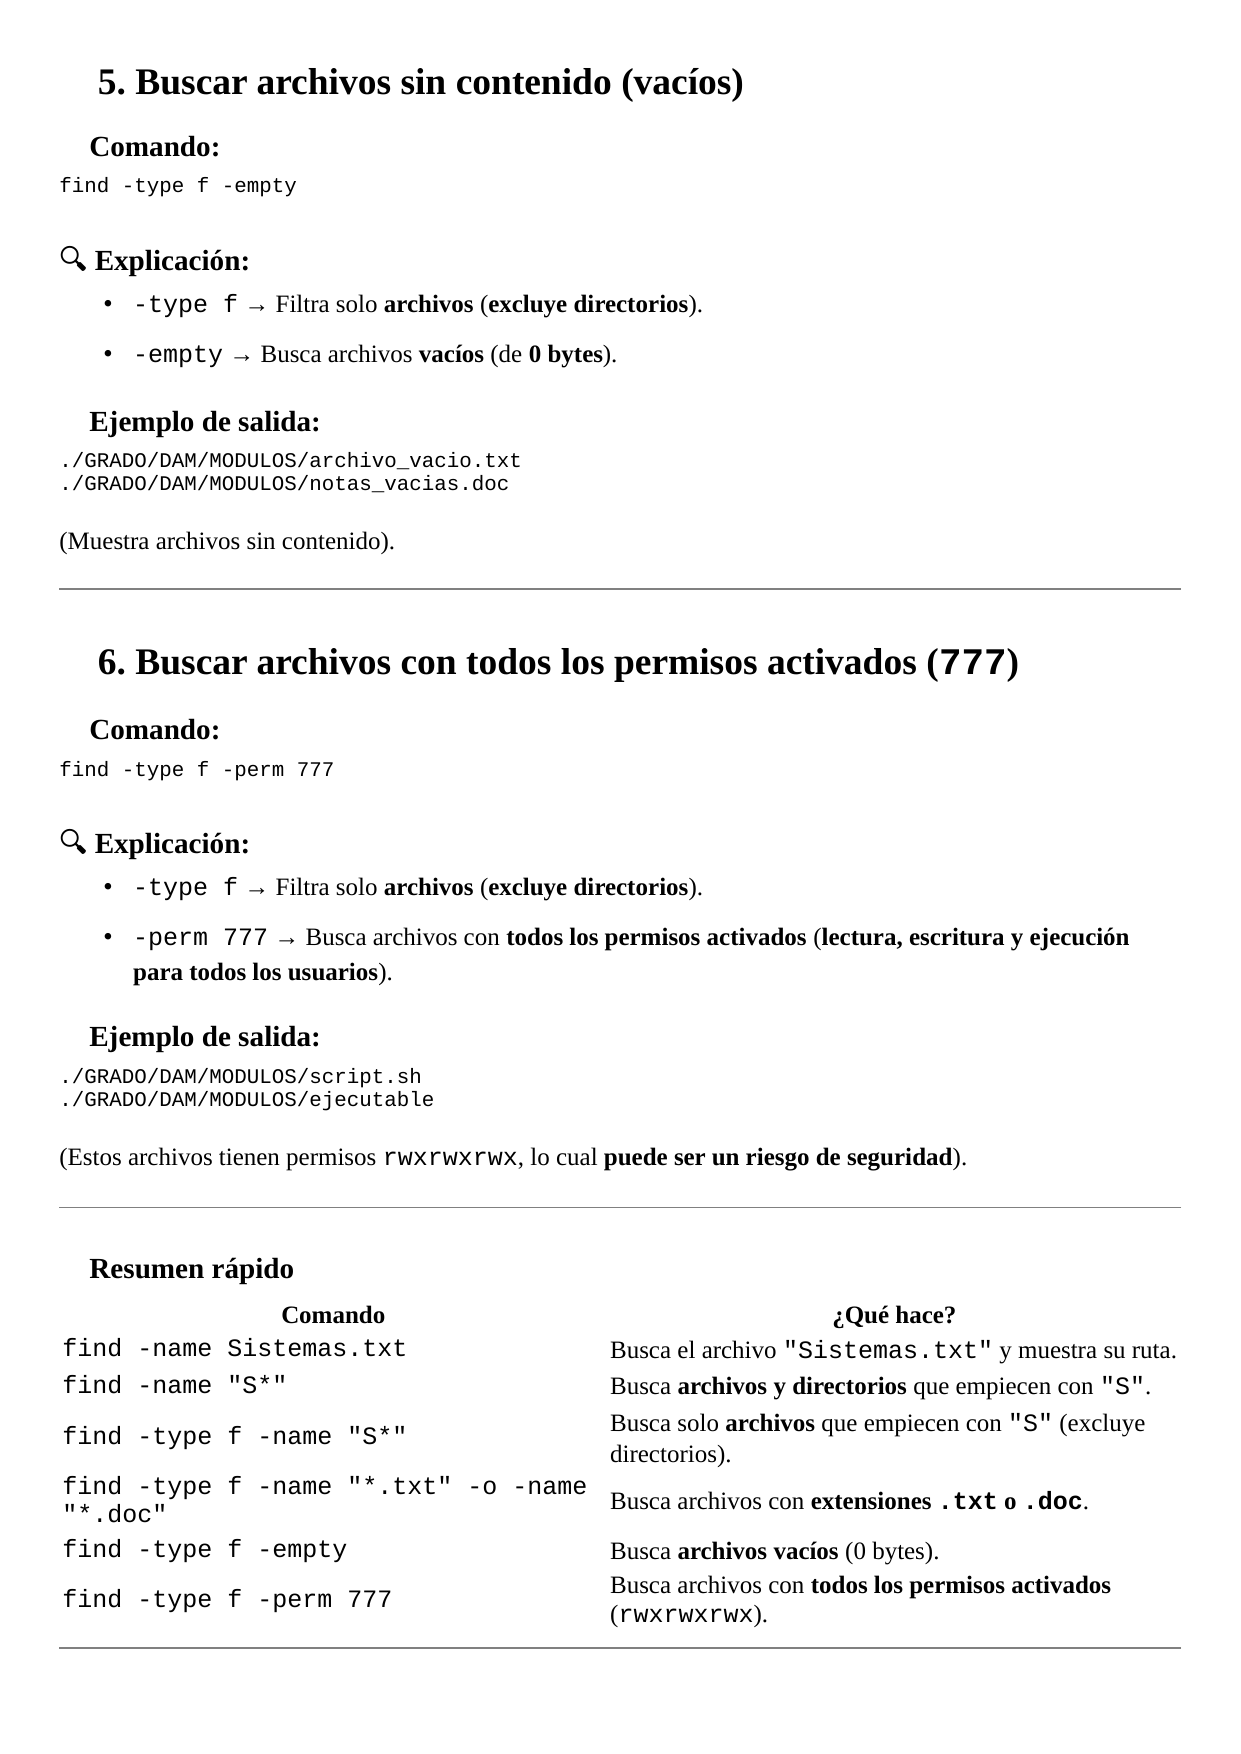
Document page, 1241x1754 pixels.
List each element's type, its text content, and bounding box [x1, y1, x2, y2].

table_cell Busca archivos vacíos (0 bytes). [607, 1533, 1181, 1568]
text ./GRADO/DAM/MODULOS/archivo_vacio.txt [59, 450, 1181, 473]
table_cell find -type f -empty [59, 1533, 607, 1568]
table_cell find -name "S*" [59, 1369, 607, 1405]
table_cell find -type f -perm 777 [59, 1568, 607, 1633]
subtitle 📌 Ejemplo de salida: [59, 404, 1181, 437]
list -type f → Filtra solo archivos (excluye directorios). [103, 872, 1181, 903]
subtitle 📌 Ejemplo de salida: [59, 1019, 1181, 1053]
table_cell find -name Sistemas.txt [59, 1332, 607, 1368]
table_header ¿Qué hace? [607, 1297, 1181, 1332]
subtitle 🔍 Explicación: [59, 826, 1181, 860]
list -type f → Filtra solo archivos (excluye directorios). [103, 289, 1181, 320]
subtitle 🔹 6. Buscar archivos con todos los permisos activados (777) [59, 639, 1181, 685]
list -perm 777 → Busca archivos con todos los permisos activados (lectura, escritura y ejecución para todos los usuarios). [103, 922, 1181, 986]
text ./GRADO/DAM/MODULOS/ejecutable [59, 1089, 1181, 1113]
subtitle 📌 Comando: [59, 129, 1181, 163]
text find -type f -perm 777 [59, 758, 1181, 782]
table_header Comando [59, 1297, 607, 1332]
text (Muestra archivos sin contenido). [59, 526, 1181, 555]
text ./GRADO/DAM/MODULOS/notas_vacias.doc [59, 473, 1181, 497]
table_cell Busca solo archivos que empiecen con "S" (excluye directorios). [607, 1405, 1181, 1471]
table_cell find -type f -name "S*" [59, 1405, 607, 1471]
text ./GRADO/DAM/MODULOS/script.sh [59, 1066, 1181, 1089]
table_cell Busca el archivo "Sistemas.txt" y muestra su ruta. [607, 1332, 1181, 1368]
table_cell Busca archivos con todos los permisos activados (rwxrwxrwx). [607, 1568, 1181, 1633]
subtitle 🔹 5. Buscar archivos sin contenido (vacíos) [59, 59, 1181, 102]
text find -type f -empty [59, 175, 1181, 199]
table_cell Busca archivos con extensiones .txt o .doc. [607, 1471, 1181, 1533]
subtitle 📌 Comando: [59, 712, 1181, 746]
text (Estos archivos tienen permisos rwxrwxrwx, lo cual puede ser un riesgo de seguridad). [59, 1142, 1181, 1173]
list -empty → Busca archivos vacíos (de 0 bytes). [103, 339, 1181, 370]
subtitle 🔥 Resumen rápido [59, 1251, 1181, 1285]
table_cell find -type f -name "*.txt" -o -name "*.doc" [59, 1471, 607, 1533]
table_cell Busca archivos y directorios que empiecen con "S". [607, 1369, 1181, 1405]
subtitle 🔍 Explicación: [59, 243, 1181, 277]
